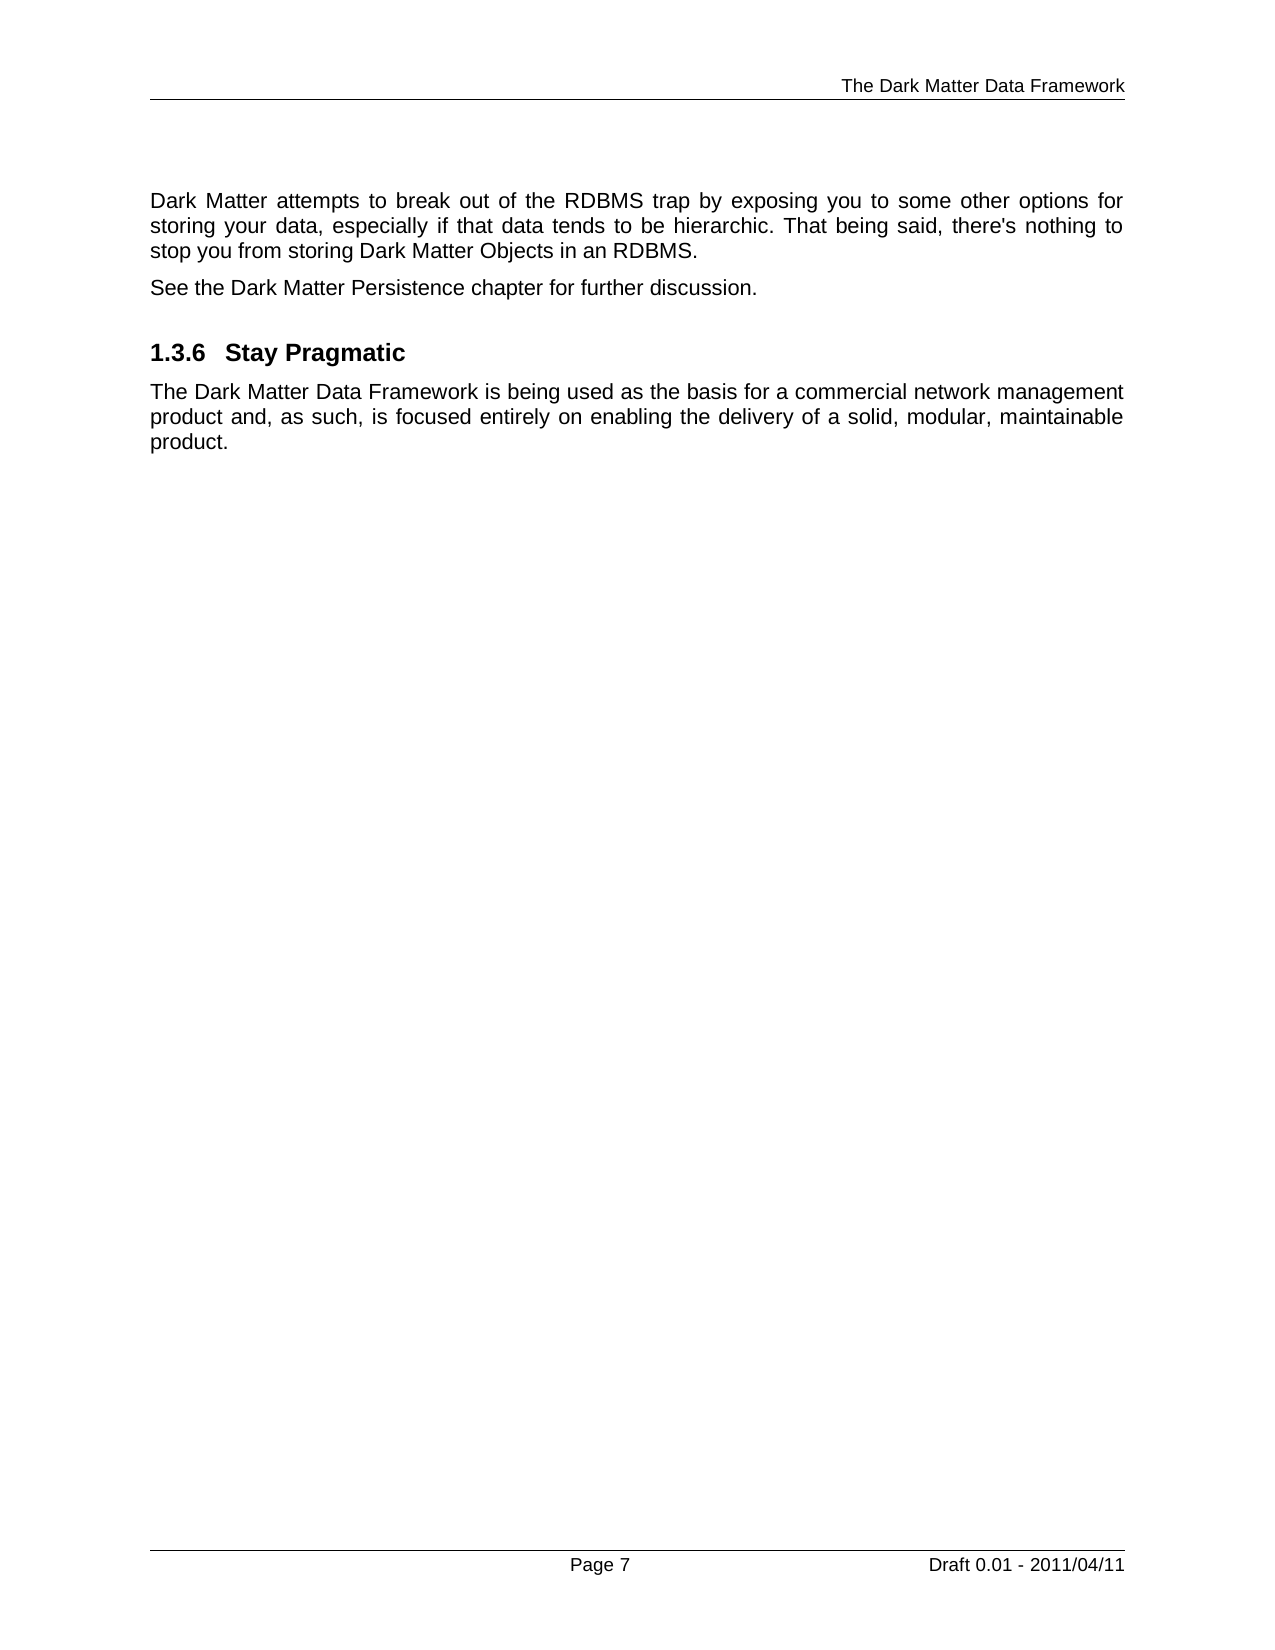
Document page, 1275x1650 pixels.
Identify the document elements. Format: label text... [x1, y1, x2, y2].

subtitle Stay Pragmatic [150, 337, 1125, 367]
text See the Dark Matter Persistence chapter for further discussion. [150, 275, 1125, 300]
text The Dark Matter Data Framework is being used as the basis for a commercial network management product and, as such, is focused entirely on enabling the delivery of a solid, modular, maintainable product. [150, 379, 1125, 454]
text Dark Matter attempts to break out of the RDBMS trap by exposing you to some other options for storing your data, especially if that data tends to be hierarchic. That being said, there's nothing to stop you from storing Dark Matter Objects in an RDBMS. [150, 187, 1125, 262]
